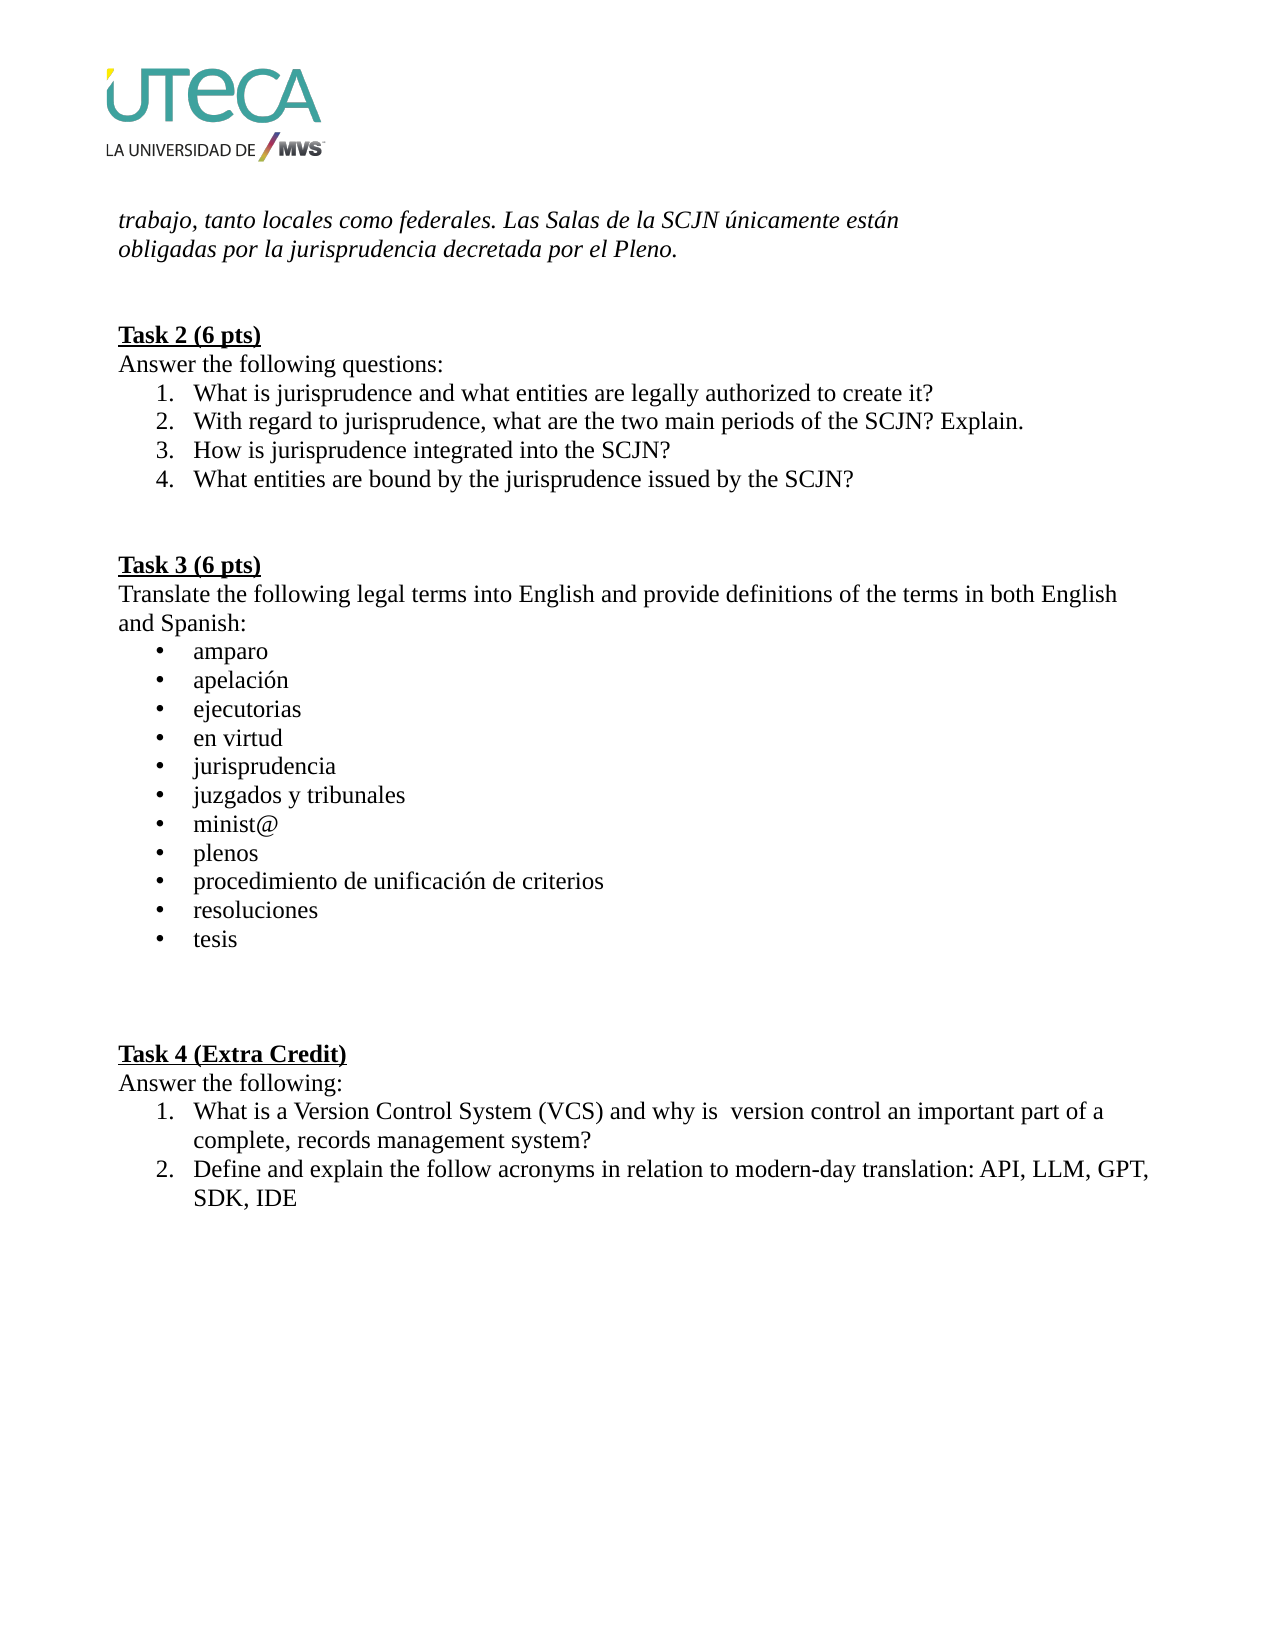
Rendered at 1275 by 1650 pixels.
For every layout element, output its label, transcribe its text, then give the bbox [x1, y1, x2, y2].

text Task 3 (6 pts) [118, 550, 1157, 579]
text obligadas por la jurisprudencia decretada por el Pleno. [118, 234, 1157, 263]
list en virtud [156, 723, 1157, 751]
list What is a Version Control System (VCS) and why is version control an important part of a complete, records management system? [156, 1096, 1157, 1154]
text Translate the following legal terms into English and provide definitions of the terms in both English and Spanish: [118, 579, 1157, 636]
list juzgados y tribunales [156, 780, 1157, 809]
list ejecutorias [156, 694, 1157, 723]
text Answer the following: [118, 1068, 1157, 1096]
list resoluciones [156, 895, 1157, 924]
list amparo [156, 636, 1157, 665]
text Answer the following questions: [118, 349, 1157, 378]
picture [104, 64, 328, 166]
list Define and explain the follow acronyms in relation to modern-day translation: API, LLM, GPT, SDK, IDE [156, 1154, 1157, 1211]
text trabajo, tanto locales como federales. Las Salas de la SCJN únicamente están [118, 205, 1157, 234]
list plenos [156, 838, 1157, 866]
list With regard to jurisprudence, what are the two main periods of the SCJN? Explain. [156, 406, 1157, 435]
text Task 4 (Extra Credit) [118, 1039, 1157, 1068]
list minist@ [156, 809, 1157, 838]
list apelación [156, 665, 1157, 694]
text Task 2 (6 pts) [118, 320, 1157, 349]
list What is jurisprudence and what entities are legally authorized to create it? [156, 378, 1157, 406]
list How is jurisprudence integrated into the SCJN? [156, 435, 1157, 464]
list What entities are bound by the jurisprudence issued by the SCJN? [156, 464, 1157, 493]
list jurisprudencia [156, 751, 1157, 780]
list procedimiento de unificación de criterios [156, 866, 1157, 895]
list tesis [156, 924, 1157, 953]
